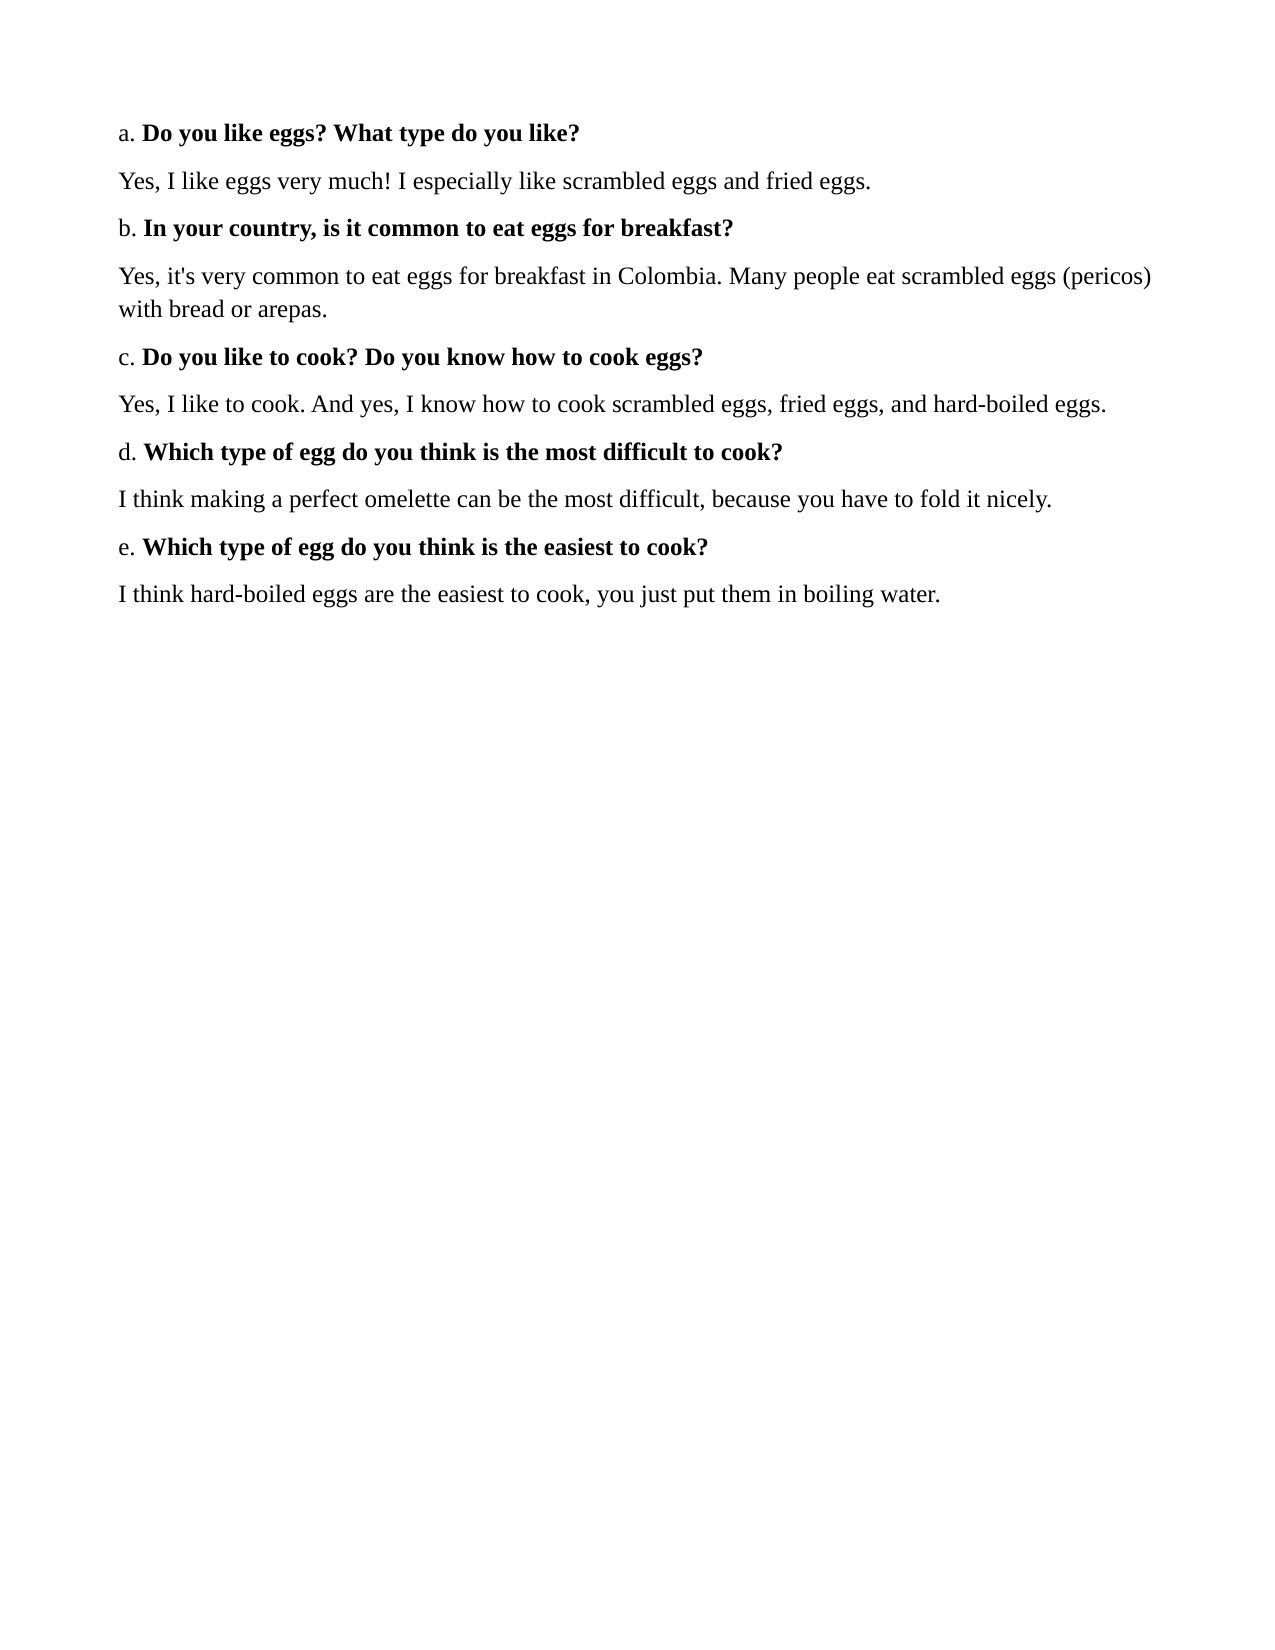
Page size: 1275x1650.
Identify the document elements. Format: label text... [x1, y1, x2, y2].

text a. Do you like eggs? What type do you like? [118, 118, 1157, 147]
text e. Which type of egg do you think is the easiest to cook? [118, 532, 1157, 561]
text c. Do you like to cook? Do you know how to cook eggs? [118, 342, 1157, 370]
text d. Which type of egg do you think is the most difficult to cook? [118, 437, 1157, 466]
text Yes, I like eggs very much! I especially like scrambled eggs and fried eggs. [118, 166, 1157, 194]
text I think hard-boiled eggs are the easiest to cook, you just put them in boiling water. [118, 579, 1157, 608]
text Yes, it's very common to eat eggs for breakfast in Colombia. Many people eat scrambled eggs (pericos) with bread or arepas. [118, 261, 1157, 323]
text b. In your country, is it common to eat eggs for breakfast? [118, 213, 1157, 242]
text Yes, I like to cook. And yes, I know how to cook scrambled eggs, fried eggs, and hard-boiled eggs. [118, 389, 1157, 418]
text I think making a perfect omelette can be the most difficult, because you have to fold it nicely. [118, 484, 1157, 513]
